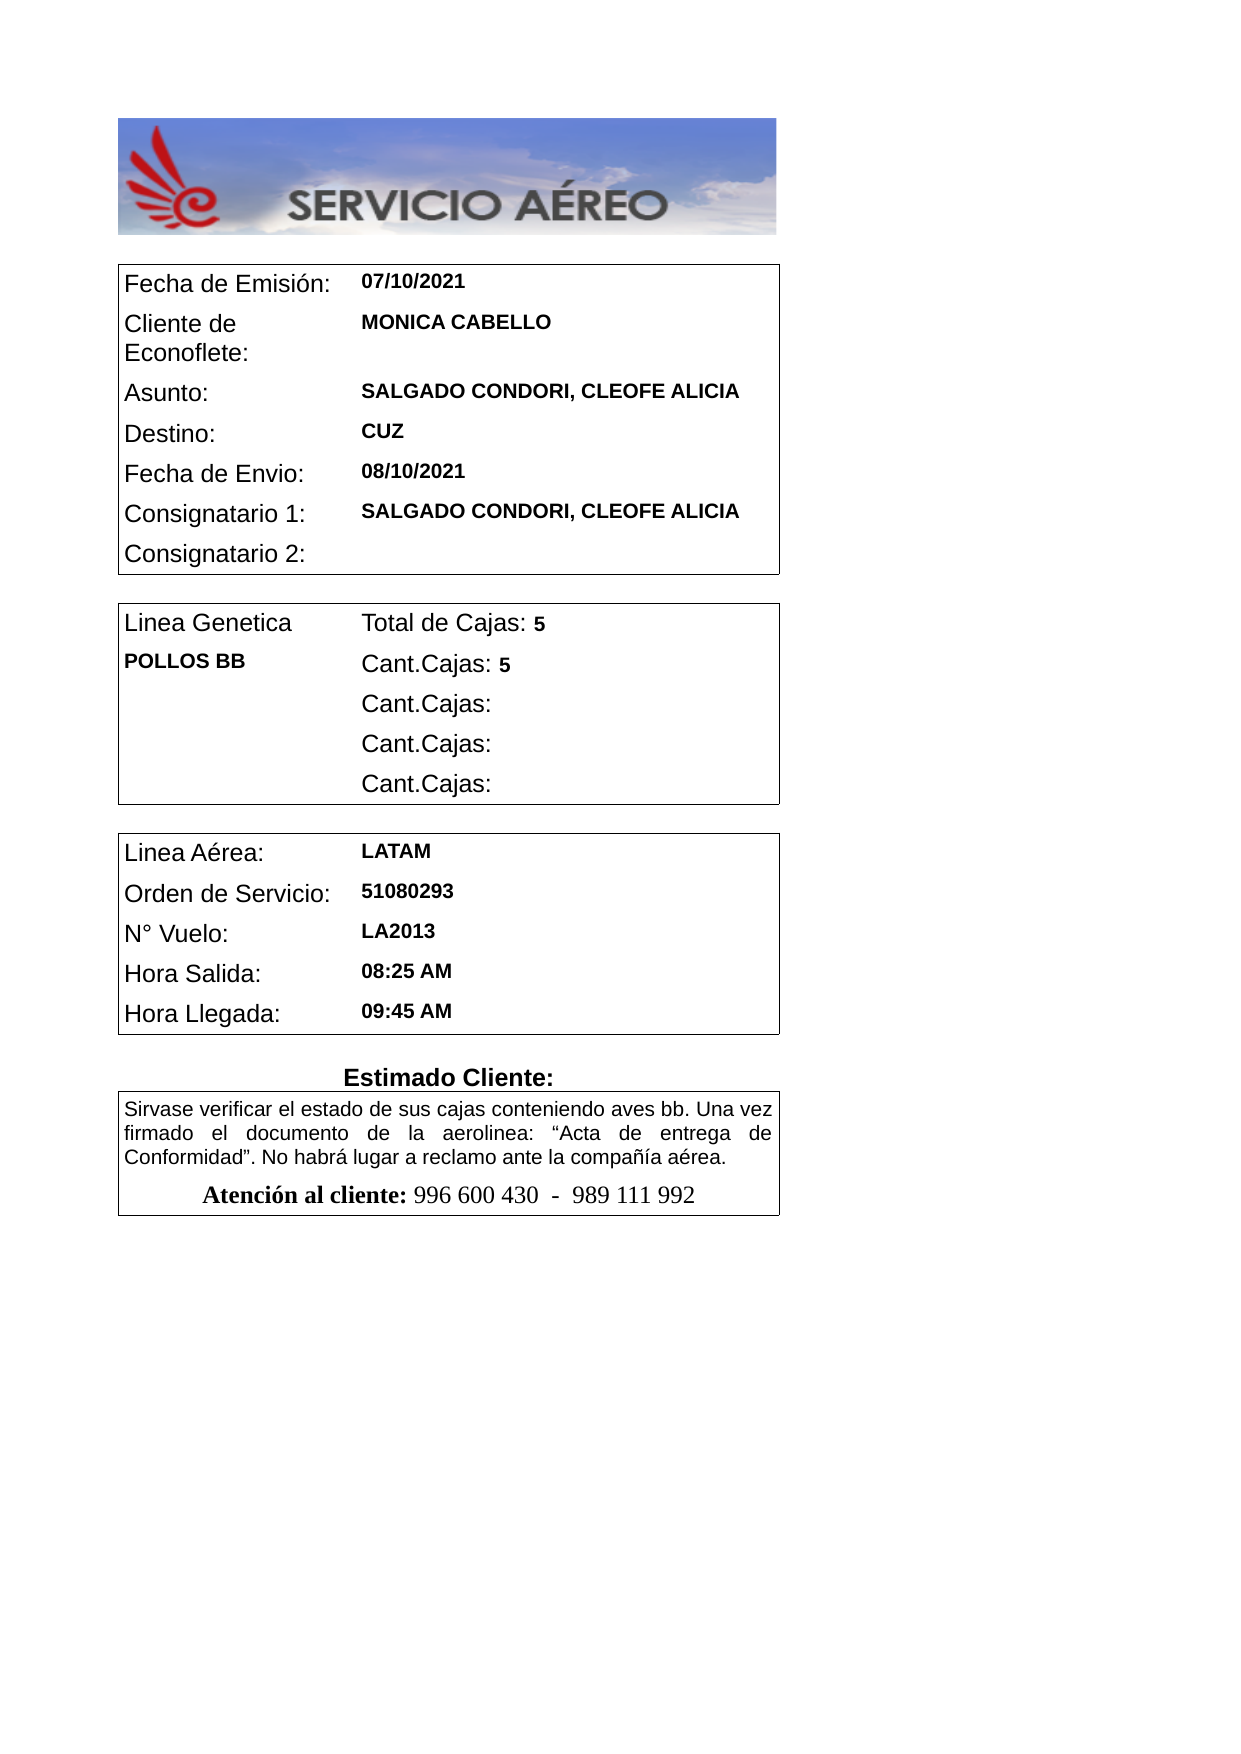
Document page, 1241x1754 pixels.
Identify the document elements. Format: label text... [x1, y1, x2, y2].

table_cell [356, 805, 779, 833]
table_cell 51080293 [356, 873, 779, 913]
table_cell Orden de Servicio: [119, 873, 356, 913]
table_cell SALGADO CONDORI, CLEOFE ALICIA [356, 373, 779, 413]
table_cell [356, 534, 779, 574]
table_cell 09:45 AM [356, 994, 779, 1034]
table_cell Linea Aérea: [119, 834, 356, 873]
table_cell N° Vuelo: [119, 913, 356, 953]
table_cell [356, 575, 779, 603]
table_cell Cliente de Econoflete: [119, 304, 356, 373]
table_cell 08:25 AM [356, 953, 779, 993]
table_cell [118, 805, 356, 833]
table_cell Consignatario 1: [119, 493, 356, 533]
table_cell 08/10/2021 [356, 453, 779, 493]
table_cell [119, 683, 356, 723]
table_cell Cant.Cajas: 5 [356, 643, 779, 683]
table_cell Cant.Cajas: [356, 683, 779, 723]
table_cell [118, 575, 356, 603]
table_cell POLLOS BB [119, 643, 356, 683]
table_cell LA2013 [356, 913, 779, 953]
table_cell Hora Llegada: [119, 994, 356, 1034]
table_cell Destino: [119, 413, 356, 453]
picture [118, 118, 777, 235]
table_cell Cant.Cajas: [356, 764, 779, 804]
table_header Fecha de Emisión: [119, 265, 356, 304]
table_cell Cant.Cajas: [356, 723, 779, 763]
table_cell Estimado Cliente: [118, 1035, 779, 1091]
table_cell Asunto: [119, 373, 356, 413]
table_cell SALGADO CONDORI, CLEOFE ALICIA [356, 493, 779, 533]
table_header 07/10/2021 [356, 265, 779, 304]
table_cell Consignatario 2: [119, 534, 356, 574]
table_cell LATAM [356, 834, 779, 873]
table_cell Total de Cajas: 5 [356, 604, 779, 643]
table_cell Sirvase verificar el estado de sus cajas conteniendo aves bb. Una vez firmado el documento de la aerolinea: “Acta de entrega de Conformidad”. No habrá lugar a reclamo ante la compañía aérea. [119, 1092, 779, 1175]
table_cell Hora Salida: [119, 953, 356, 993]
table_cell Atención al cliente: 996 600 430 - 989 111 992 [119, 1175, 779, 1215]
table_cell [119, 723, 356, 763]
table_cell Fecha de Envio: [119, 453, 356, 493]
table_cell [119, 764, 356, 804]
table_cell CUZ [356, 413, 779, 453]
table_cell MONICA CABELLO [356, 304, 779, 373]
table_cell Linea Genetica [119, 604, 356, 643]
